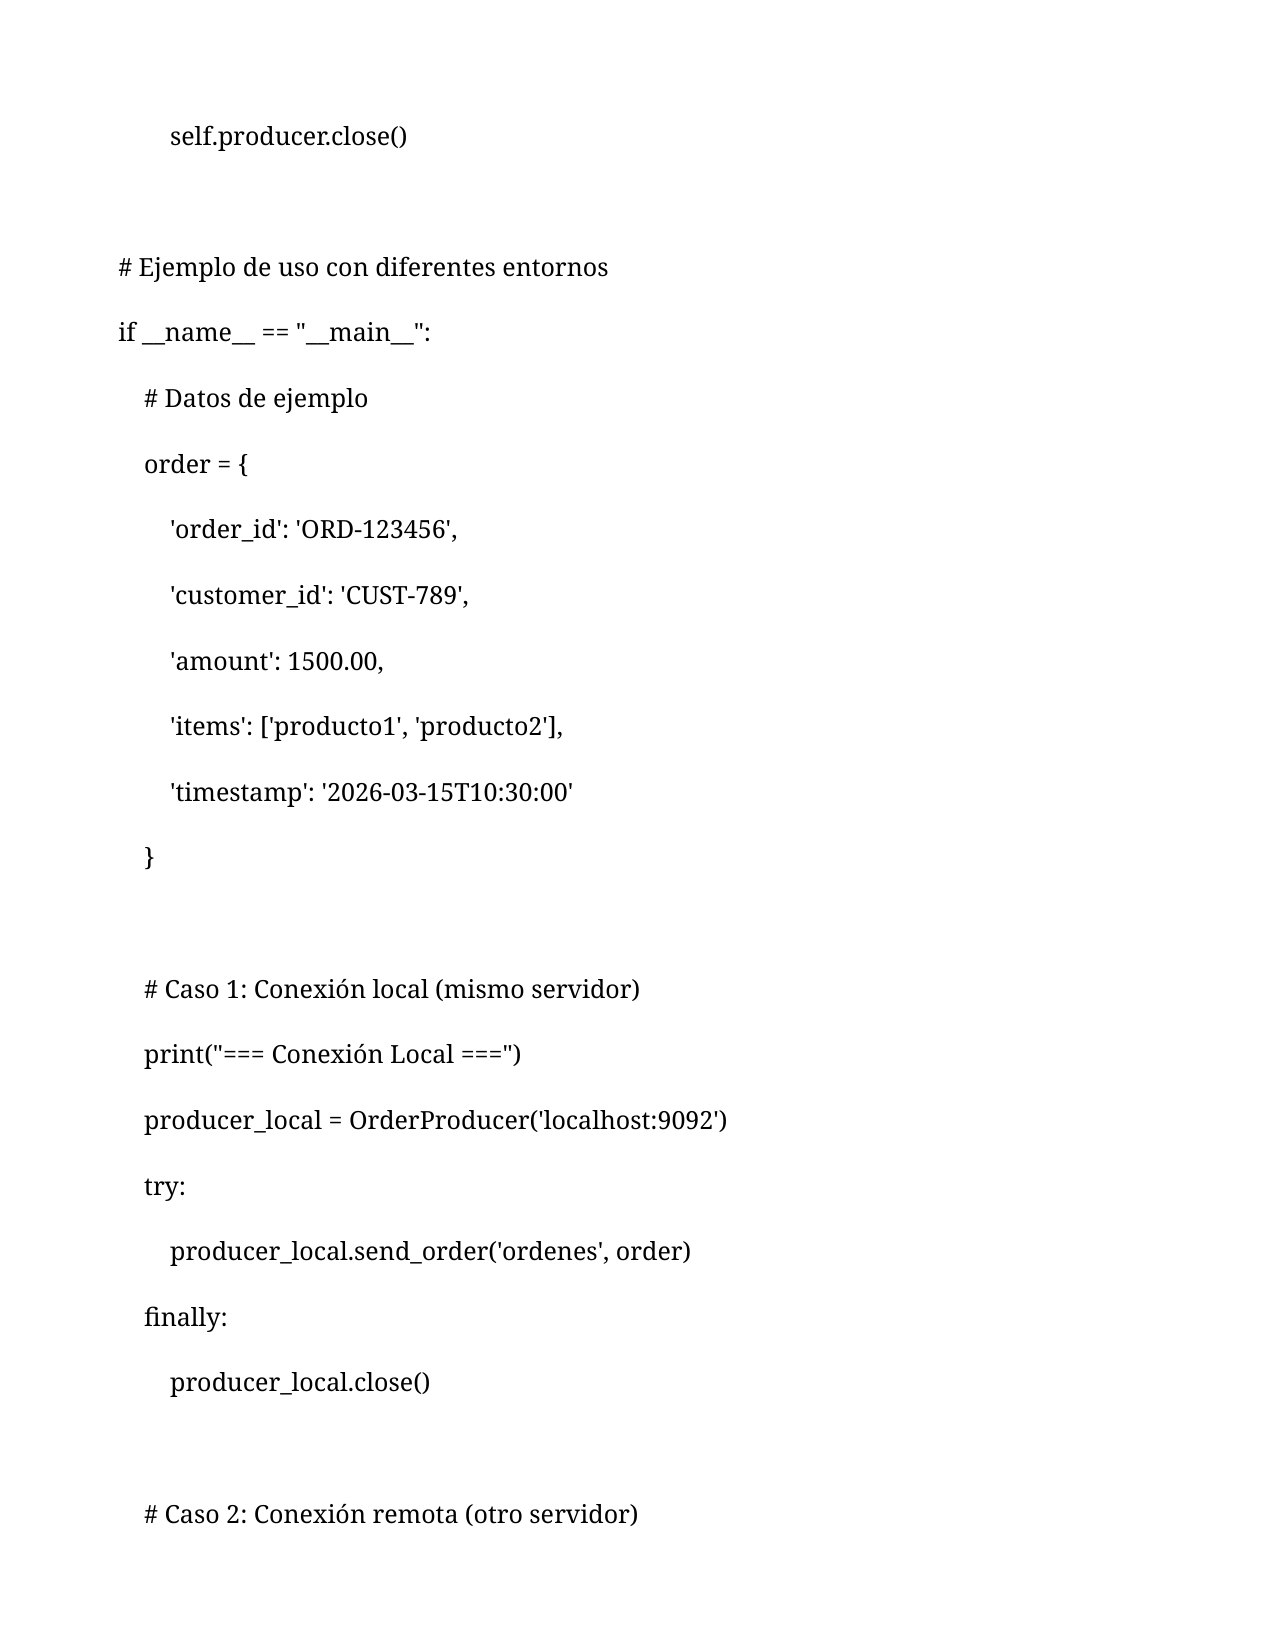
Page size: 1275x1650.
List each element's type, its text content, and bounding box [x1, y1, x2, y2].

text 'order_id': 'ORD-123456', [118, 512, 1157, 546]
text 'items': ['producto1', 'producto2'], [118, 709, 1157, 743]
text 'timestamp': '2026-03-15T10:30:00' [118, 774, 1157, 808]
text 'amount': 1500.00, [118, 643, 1157, 677]
text if __name__ == "__main__": [118, 315, 1157, 349]
text try: [118, 1168, 1157, 1202]
text self.producer.close() [118, 118, 1157, 152]
text } [118, 840, 1157, 874]
text 'customer_id': 'CUST-789', [118, 577, 1157, 612]
text # Ejemplo de uso con diferentes entornos [118, 249, 1157, 283]
text producer_local.close() [118, 1365, 1157, 1399]
text # Datos de ejemplo [118, 381, 1157, 415]
text print("=== Conexión Local ===") [118, 1037, 1157, 1071]
text producer_local.send_order('ordenes', order) [118, 1234, 1157, 1268]
text # Caso 2: Conexión remota (otro servidor) [118, 1496, 1157, 1530]
text finally: [118, 1299, 1157, 1333]
text # Caso 1: Conexión local (mismo servidor) [118, 971, 1157, 1005]
text order = { [118, 446, 1157, 480]
text producer_local = OrderProducer('localhost:9092') [118, 1102, 1157, 1137]
